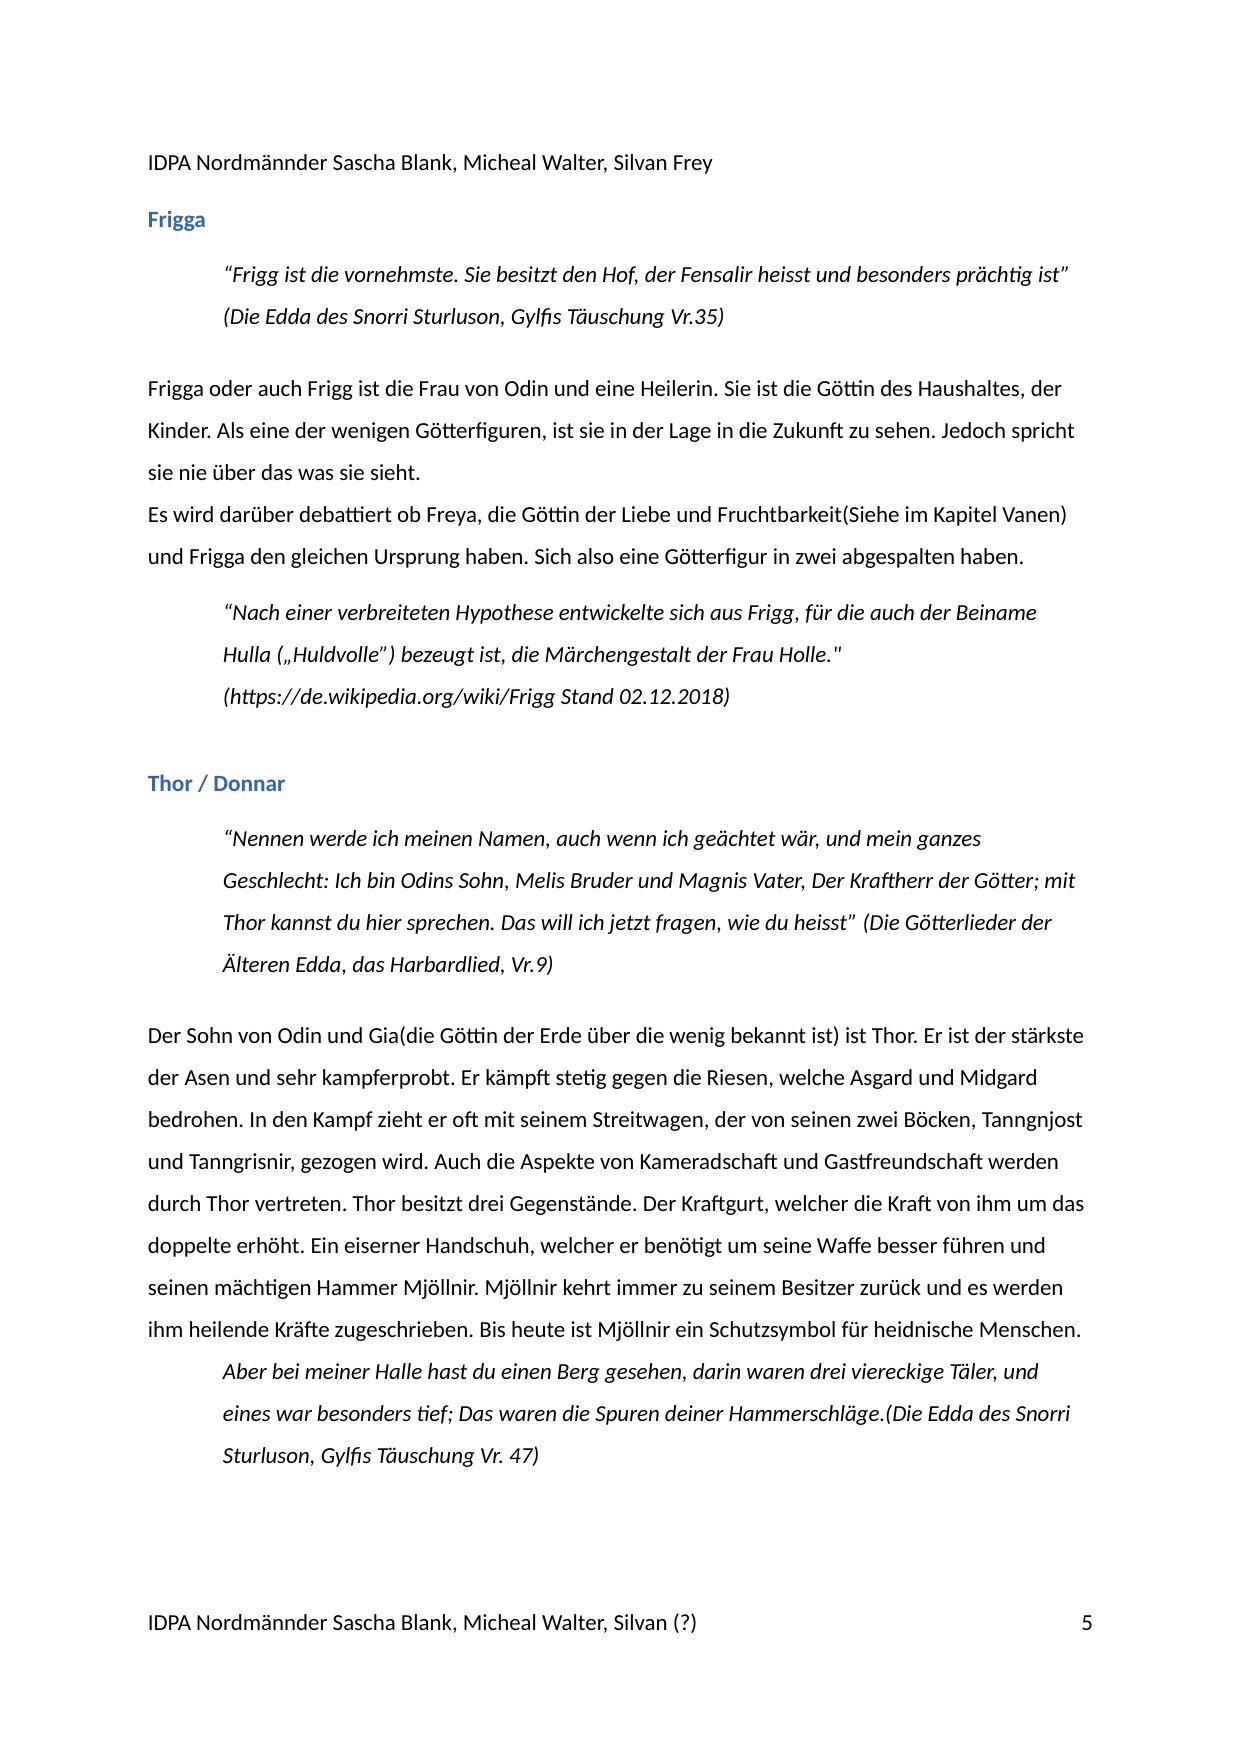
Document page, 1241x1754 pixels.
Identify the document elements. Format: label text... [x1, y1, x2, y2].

text Der Sohn von Odin und Gia(die Göttin der Erde über die wenig bekannt ist) ist Thor. Er ist der stärkste der Asen und sehr kampferprobt. Er kämpft stetig gegen die Riesen, welche Asgard und Midgard bedrohen. In den Kampf zieht er oft mit seinem Streitwagen, der von seinen zwei Böcken, Tanngnjost und Tanngrisnir, gezogen wird. Auch die Aspekte von Kameradschaft und Gastfreundschaft werden durch Thor vertreten. Thor besitzt drei Gegenstände. Der Kraftgurt, welcher die Kraft von ihm um das doppelte erhöht. Ein eiserner Handschuh, welcher er benötigt um seine Waffe besser führen und seinen mächtigen Hammer Mjöllnir. Mjöllnir kehrt immer zu seinem Besitzer zurück und es werden ihm heilende Kräfte zugeschrieben. Bis heute ist Mjöllnir ein Schutzsymbol für heidnische Menschen. [148, 1021, 1093, 1343]
text Es wird darüber debattiert ob Freya, die Göttin der Liebe und Fruchtbarkeit(Siehe im Kapitel Vanen) und Frigga den gleichen Ursprung haben. Sich also eine Götterfigur in zwei abgespalten haben. [148, 500, 1093, 570]
subtitle Frigga [148, 205, 1093, 234]
text Frigga oder auch Frigg ist die Frau von Odin und eine Heilerin. Sie ist die Göttin des Haushaltes, der Kinder. Als eine der wenigen Götterfiguren, ist sie in der Lage in die Zukunft zu sehen. Jedoch spricht sie nie über das was sie sieht. [148, 374, 1093, 486]
text Aber bei meiner Halle hast du einen Berg gesehen, darin waren drei viereckige Täler, und eines war besonders tief; Das waren die Spuren deiner Hammerschläge.(Die Edda des Snorri Sturluson, Gylfis Täuschung Vr. 47) [223, 1357, 1093, 1469]
text “Nach einer verbreiteten Hypothese entwickelte sich aus Frigg, für die auch der Beiname Hulla („Huldvolle”) bezeugt ist, die Märchengestalt der Frau Holle." (https://de.wikipedia.org/wiki/Frigg Stand 02.12.2018) [223, 598, 1093, 711]
text “Frigg ist die vornehmste. Sie besitzt den Hof, der Fensalir heisst und besonders prächtig ist” (Die Edda des Snorri Sturluson, Gylfis Täuschung Vr.35) [223, 260, 1093, 330]
subtitle Thor / Donnar [148, 768, 1093, 797]
text “Nennen werde ich meinen Namen, auch wenn ich geächtet wär, und mein ganzes Geschlecht: Ich bin Odins Sohn, Melis Bruder und Magnis Vater, Der Kraftherr der Götter; mit Thor kannst du hier sprechen. Das will ich jetzt fragen, wie du heisst” (Die Götterlieder der Älteren Edda, das Harbardlied, Vr.9) [223, 824, 1093, 978]
